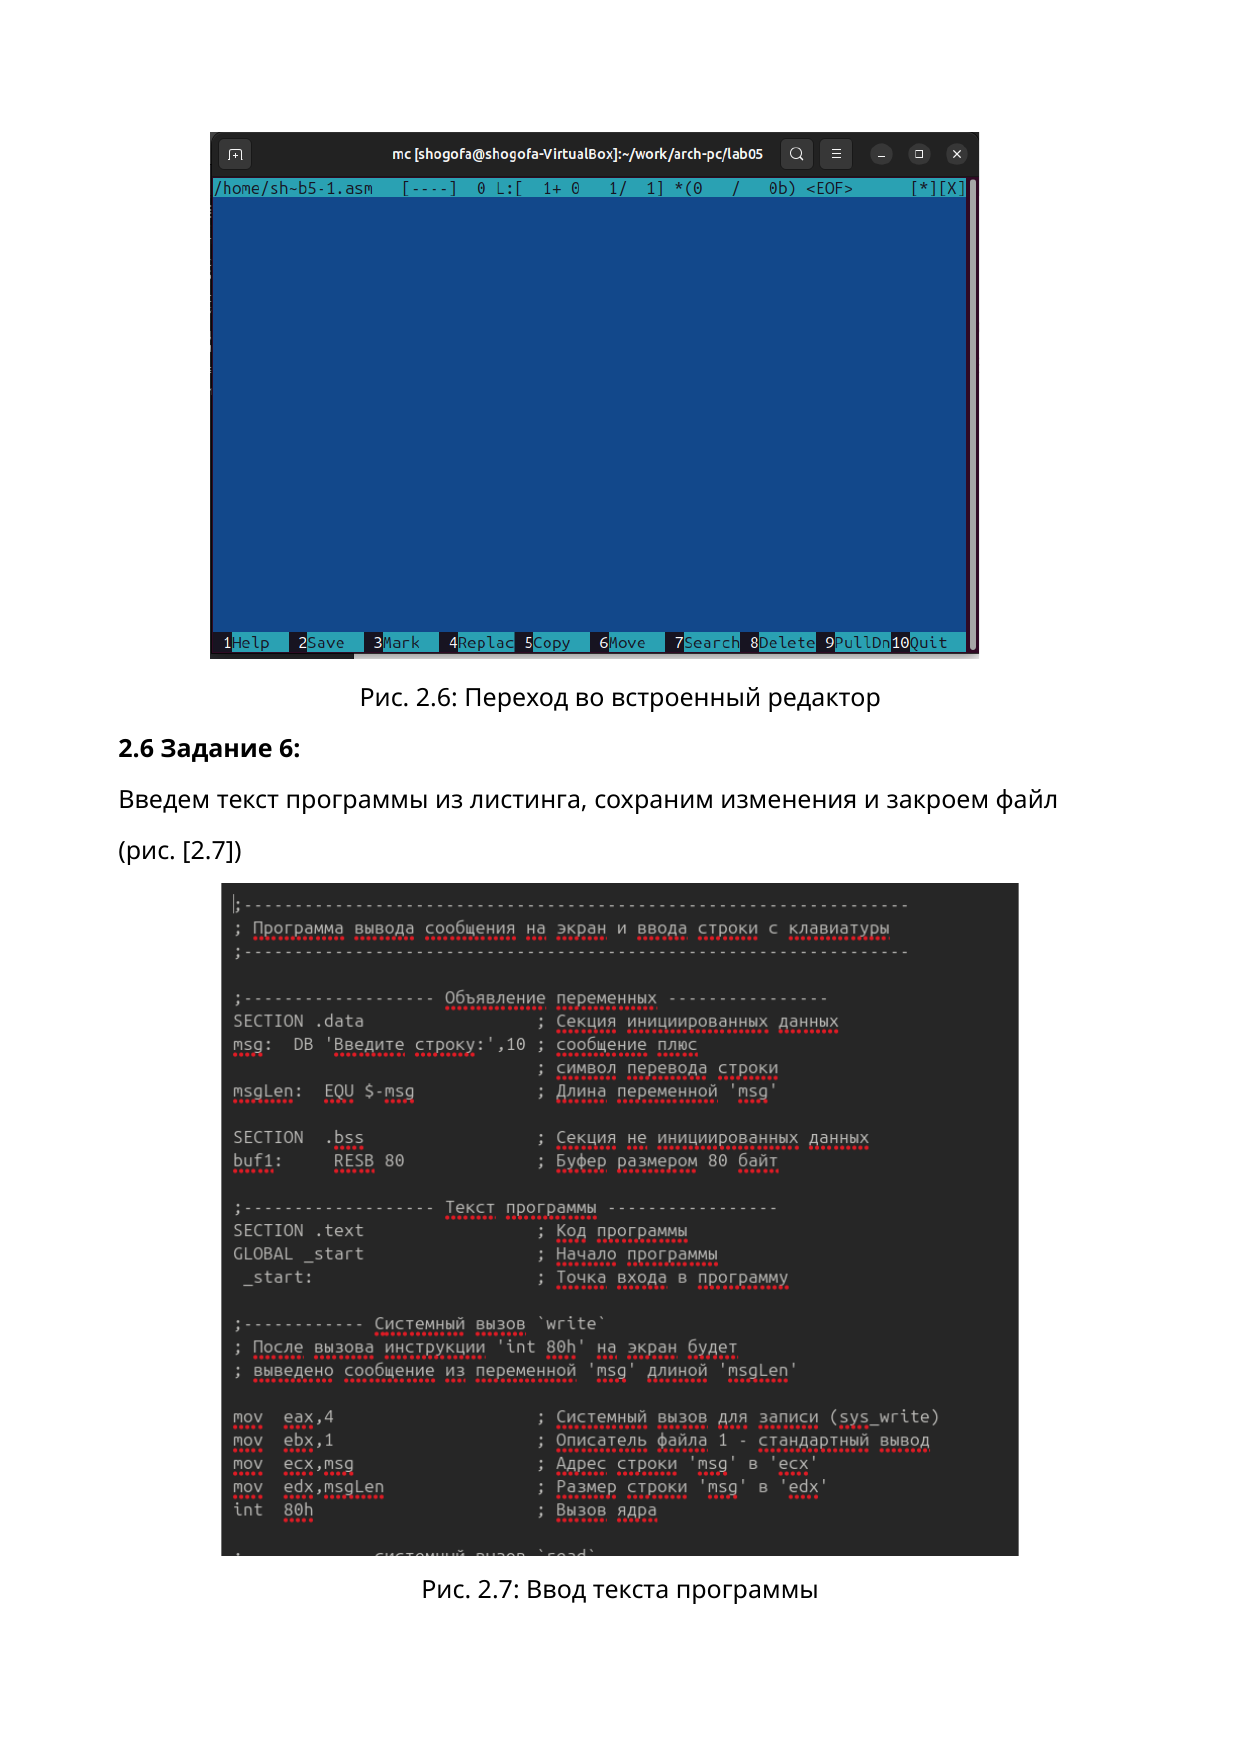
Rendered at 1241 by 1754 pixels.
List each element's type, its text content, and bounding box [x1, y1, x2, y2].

text Рис. 2.7: Ввод текста программы [118, 884, 1122, 1606]
picture [221, 883, 1019, 1556]
text 2.6 Задание 6: Введем текст программы из листинга, сохраним изменения и закроем файл (рис. [2.7]) [118, 731, 1122, 867]
text Рис. 2.6: Переход во встроенный редактор [118, 679, 1122, 714]
picture [210, 132, 980, 659]
